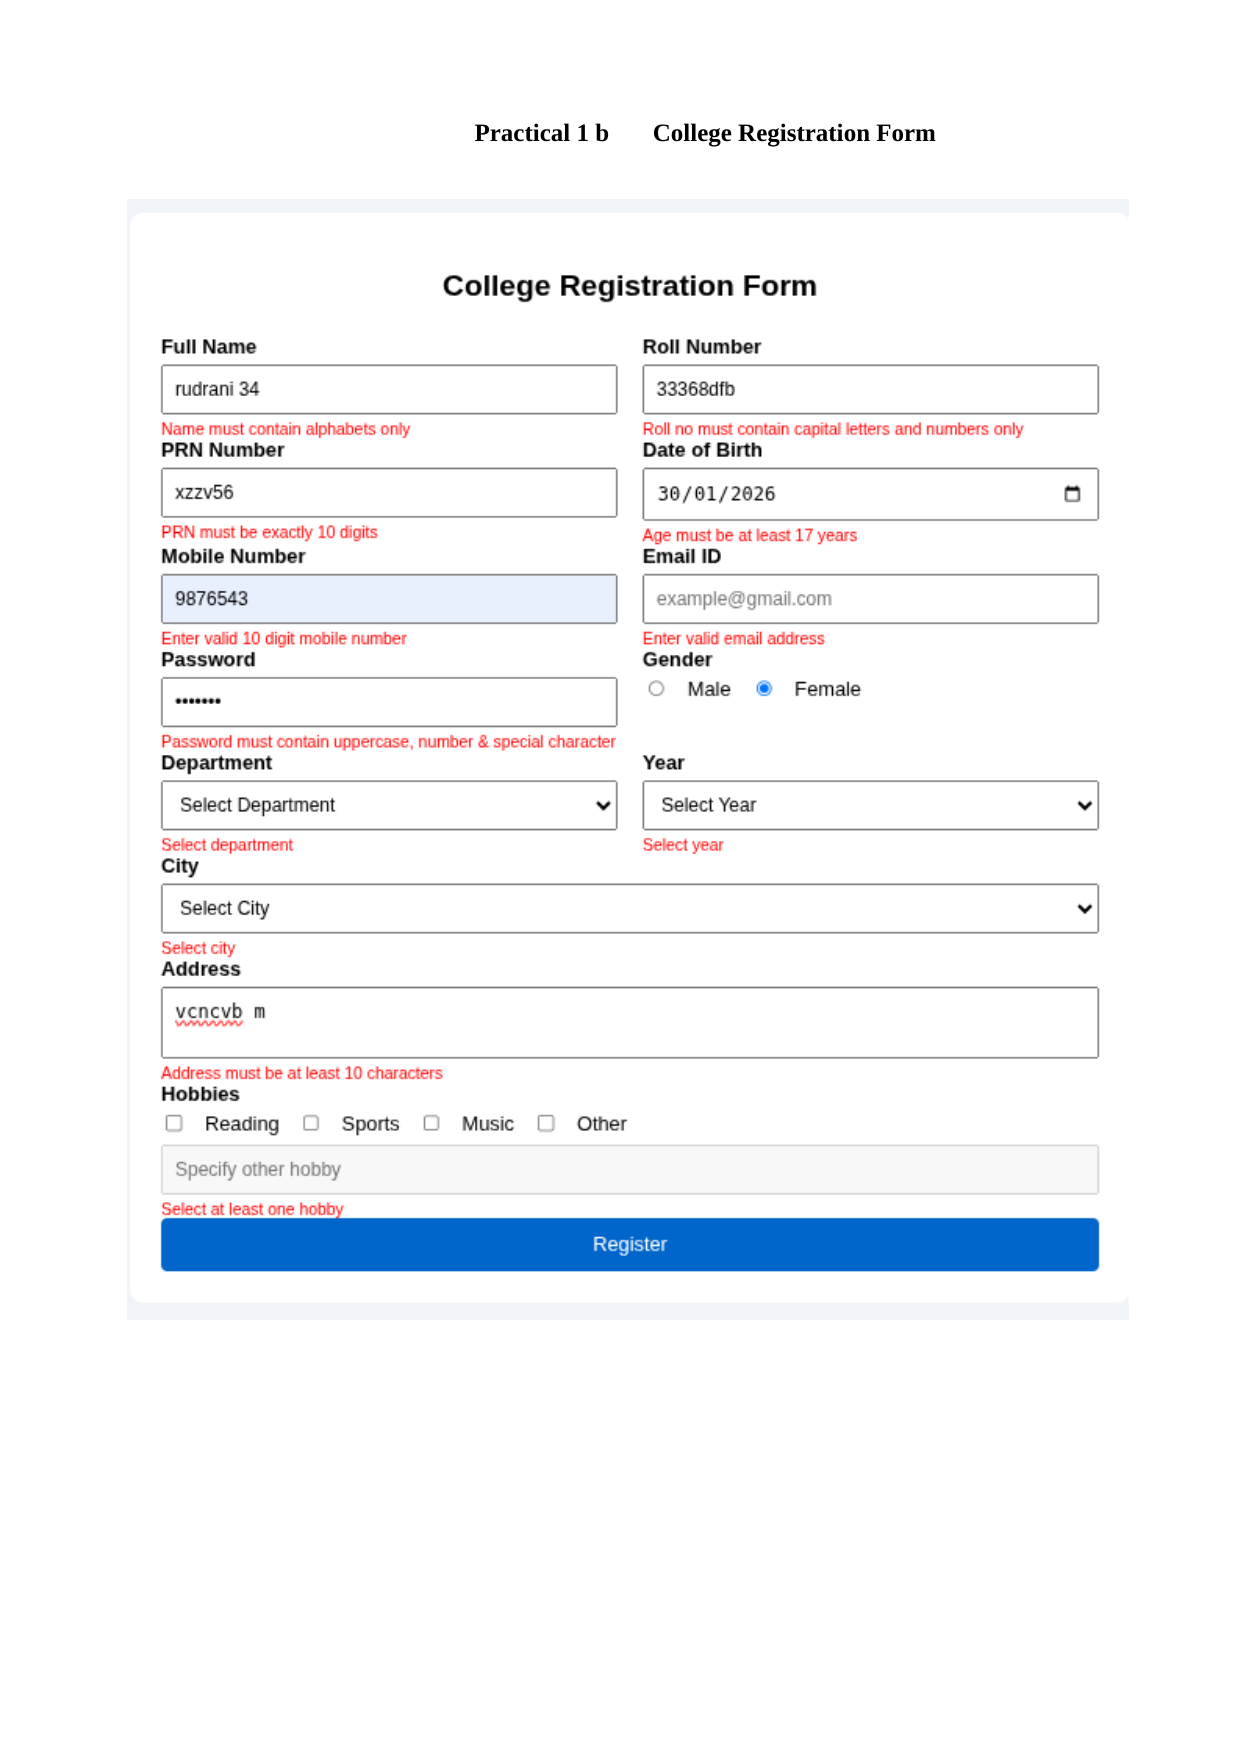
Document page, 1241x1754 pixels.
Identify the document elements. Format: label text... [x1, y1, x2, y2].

picture [127, 199, 1129, 1320]
text Practical 1 b College Registration Form [118, 118, 1122, 147]
